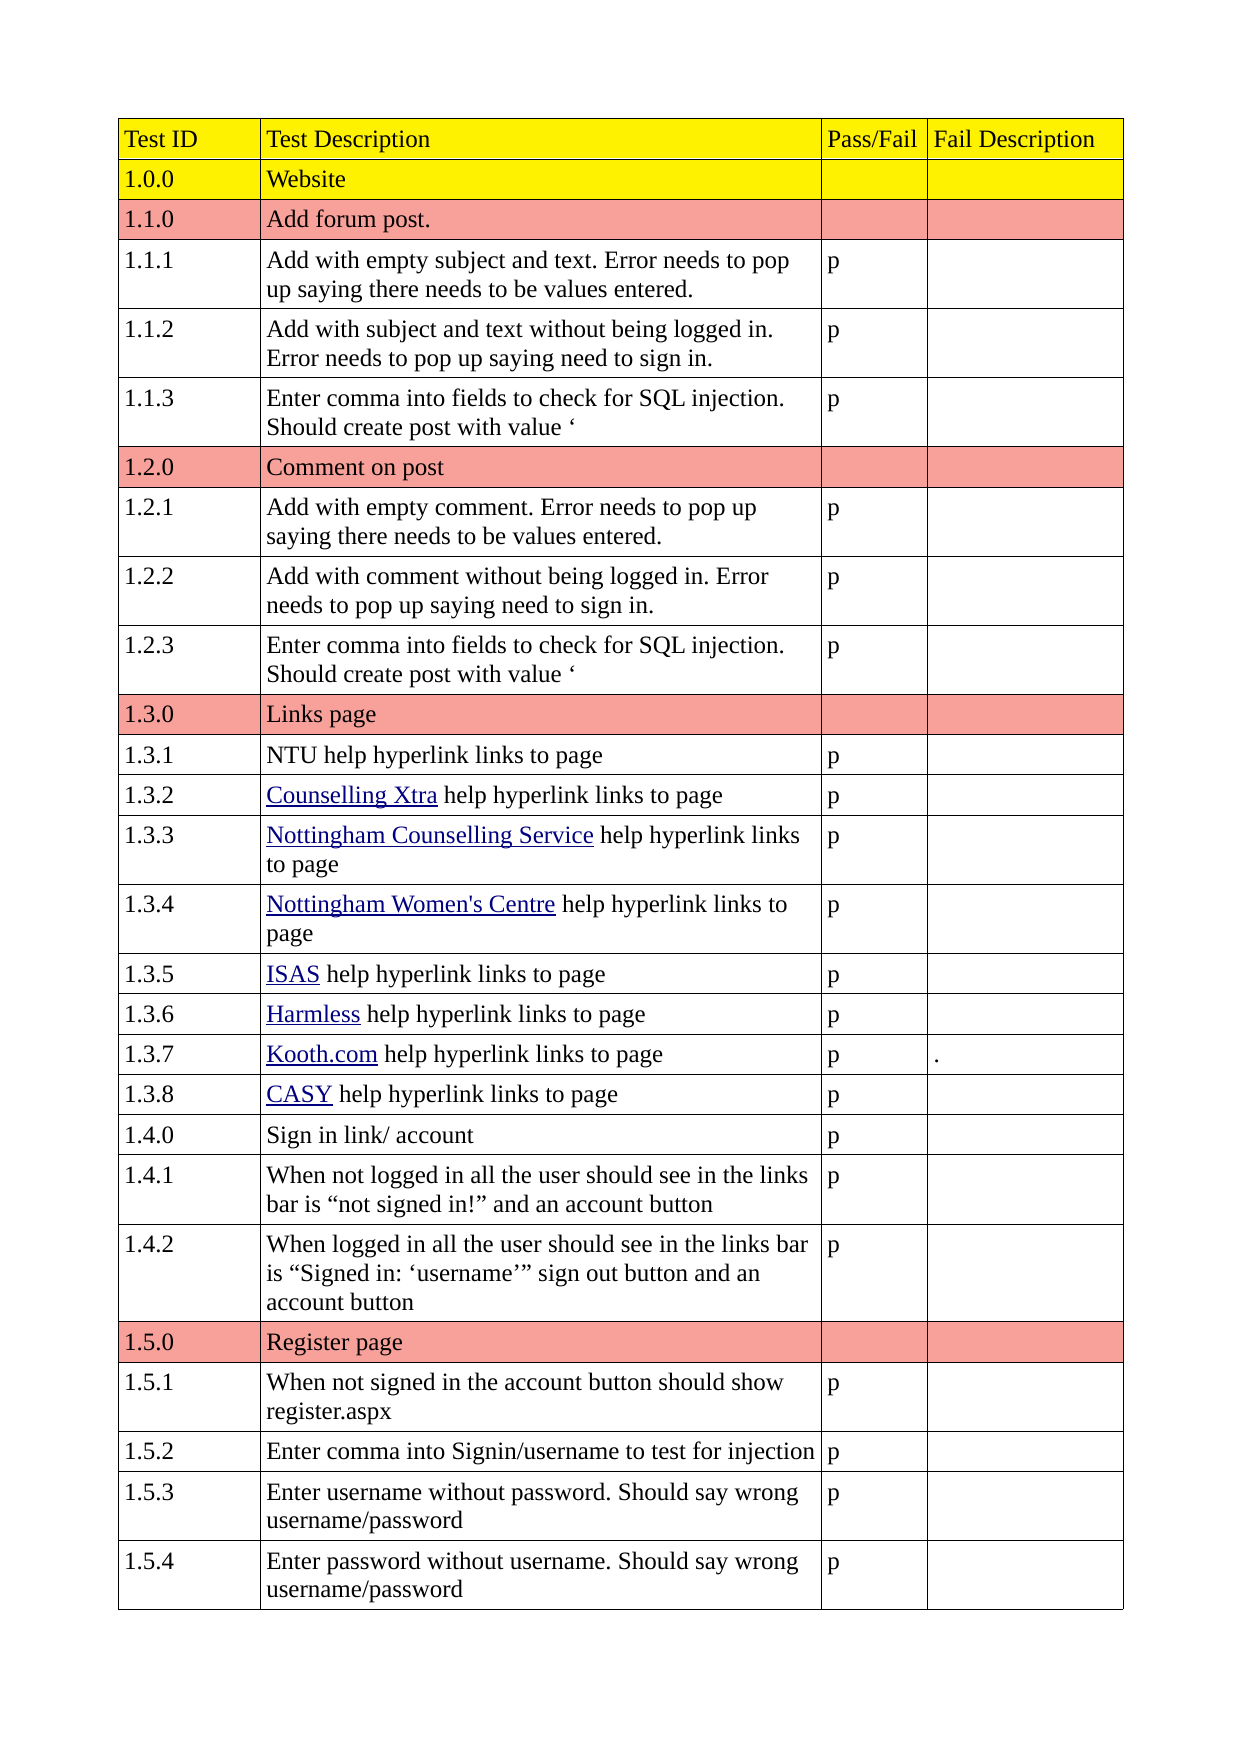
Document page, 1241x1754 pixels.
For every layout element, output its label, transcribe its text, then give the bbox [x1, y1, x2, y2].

table_cell 1.3.3 [119, 816, 260, 884]
table_cell 1.4.1 [119, 1155, 260, 1223]
table_cell . [928, 1035, 1123, 1074]
table_cell 1.5.2 [119, 1432, 260, 1471]
table_cell Counselling Xtra help hyperlink links to page [261, 775, 821, 815]
table_cell 1.3.1 [119, 735, 260, 774]
table_cell When logged in all the user should see in the links bar is “Signed in: ‘username’” sign out button and an account button [261, 1225, 821, 1321]
table_cell p [822, 557, 927, 625]
table_cell p [822, 954, 927, 993]
table_cell 1.5.3 [119, 1472, 260, 1540]
table_cell [928, 1432, 1123, 1471]
table_header Pass/Fail [822, 119, 927, 158]
table_cell Add with empty subject and text. Error needs to pop up saying there needs to be values entered. [261, 240, 821, 308]
table_cell 1.2.3 [119, 626, 260, 694]
table_cell [928, 160, 1123, 199]
table_cell 1.2.2 [119, 557, 260, 625]
table_cell p [822, 1035, 927, 1074]
table_cell p [822, 240, 927, 308]
table_cell p [822, 1432, 927, 1471]
table_cell p [822, 994, 927, 1033]
table_cell 1.2.1 [119, 488, 260, 556]
table_cell 1.5.1 [119, 1363, 260, 1431]
table_cell [822, 160, 927, 199]
table_cell p [822, 775, 927, 815]
table_cell [822, 200, 927, 239]
table_cell [928, 1115, 1123, 1154]
table_cell 1.4.0 [119, 1115, 260, 1154]
table_cell 1.3.6 [119, 994, 260, 1033]
table_cell 1.1.3 [119, 378, 260, 446]
table_cell 1.4.2 [119, 1225, 260, 1321]
table_cell Nottingham Counselling Service help hyperlink links to page [261, 816, 821, 884]
table_cell 1.3.7 [119, 1035, 260, 1074]
table_cell [928, 557, 1123, 625]
table_cell 1.1.2 [119, 309, 260, 377]
table_cell Add with comment without being logged in. Error needs to pop up saying need to sign in. [261, 557, 821, 625]
table_cell 1.5.4 [119, 1541, 260, 1609]
table_cell NTU help hyperlink links to page [261, 735, 821, 774]
table_cell [928, 1075, 1123, 1114]
table_cell p [822, 1363, 927, 1431]
table_cell 1.3.8 [119, 1075, 260, 1114]
table_cell [928, 1225, 1123, 1321]
table_cell Enter comma into Signin/username to test for injection [261, 1432, 821, 1471]
table_cell p [822, 885, 927, 953]
table_cell p [822, 378, 927, 446]
table_cell 1.5.0 [119, 1322, 260, 1362]
table_cell p [822, 1075, 927, 1114]
table_cell [928, 240, 1123, 308]
table_cell [822, 1322, 927, 1362]
table_cell p [822, 816, 927, 884]
table_cell [928, 626, 1123, 694]
table_cell [928, 378, 1123, 446]
table_cell Add with empty comment. Error needs to pop up saying there needs to be values entered. [261, 488, 821, 556]
table_cell Add with subject and text without being logged in. Error needs to pop up saying need to sign in. [261, 309, 821, 377]
table_cell CASY help hyperlink links to page [261, 1075, 821, 1114]
table_cell [928, 488, 1123, 556]
table_cell p [822, 1225, 927, 1321]
table_cell [928, 1363, 1123, 1431]
table_cell [928, 447, 1123, 487]
table_cell When not signed in the account button should show register.aspx [261, 1363, 821, 1431]
table_header Fail Description [928, 119, 1123, 158]
table_cell [928, 695, 1123, 734]
table_cell [928, 1472, 1123, 1540]
table_cell [928, 994, 1123, 1033]
table_cell p [822, 1472, 927, 1540]
table_cell p [822, 1115, 927, 1154]
table_cell 1.1.1 [119, 240, 260, 308]
table_cell [928, 954, 1123, 993]
table_cell p [822, 309, 927, 377]
table_cell Kooth.com help hyperlink links to page [261, 1035, 821, 1074]
table_cell [928, 885, 1123, 953]
table_cell Register page [261, 1322, 821, 1362]
table_cell Links page [261, 695, 821, 734]
table_cell [928, 816, 1123, 884]
table_cell 1.2.0 [119, 447, 260, 487]
table_cell [928, 309, 1123, 377]
table_cell p [822, 735, 927, 774]
table_cell [928, 200, 1123, 239]
table_cell Sign in link/ account [261, 1115, 821, 1154]
table_header Test Description [261, 119, 821, 158]
table_cell Enter comma into fields to check for SQL injection. Should create post with value ‘ [261, 378, 821, 446]
table_cell 1.0.0 [119, 160, 260, 199]
table_cell Comment on post [261, 447, 821, 487]
table_cell Enter username without password. Should say wrong username/password [261, 1472, 821, 1540]
table_cell p [822, 1155, 927, 1223]
table_cell 1.1.0 [119, 200, 260, 239]
table_cell [928, 735, 1123, 774]
table_cell p [822, 626, 927, 694]
table_cell Nottingham Women's Centre help hyperlink links to page [261, 885, 821, 953]
table_cell 1.3.0 [119, 695, 260, 734]
table_cell 1.3.2 [119, 775, 260, 815]
table_header Test ID [119, 119, 260, 158]
table_cell Website [261, 160, 821, 199]
table_cell [928, 775, 1123, 815]
table_cell [822, 447, 927, 487]
table_cell 1.3.5 [119, 954, 260, 993]
table_cell [928, 1155, 1123, 1223]
table_cell Add forum post. [261, 200, 821, 239]
table_cell Enter password without username. Should say wrong username/password [261, 1541, 821, 1609]
table_cell When not logged in all the user should see in the links bar is “not signed in!” and an account button [261, 1155, 821, 1223]
table_cell 1.3.4 [119, 885, 260, 953]
table_cell [822, 695, 927, 734]
table_cell p [822, 488, 927, 556]
table_cell [928, 1322, 1123, 1362]
table_cell ISAS help hyperlink links to page [261, 954, 821, 993]
table_cell p [822, 1541, 927, 1609]
table_cell [928, 1541, 1123, 1609]
table_cell Harmless help hyperlink links to page [261, 994, 821, 1033]
table_cell Enter comma into fields to check for SQL injection. Should create post with value ‘ [261, 626, 821, 694]
